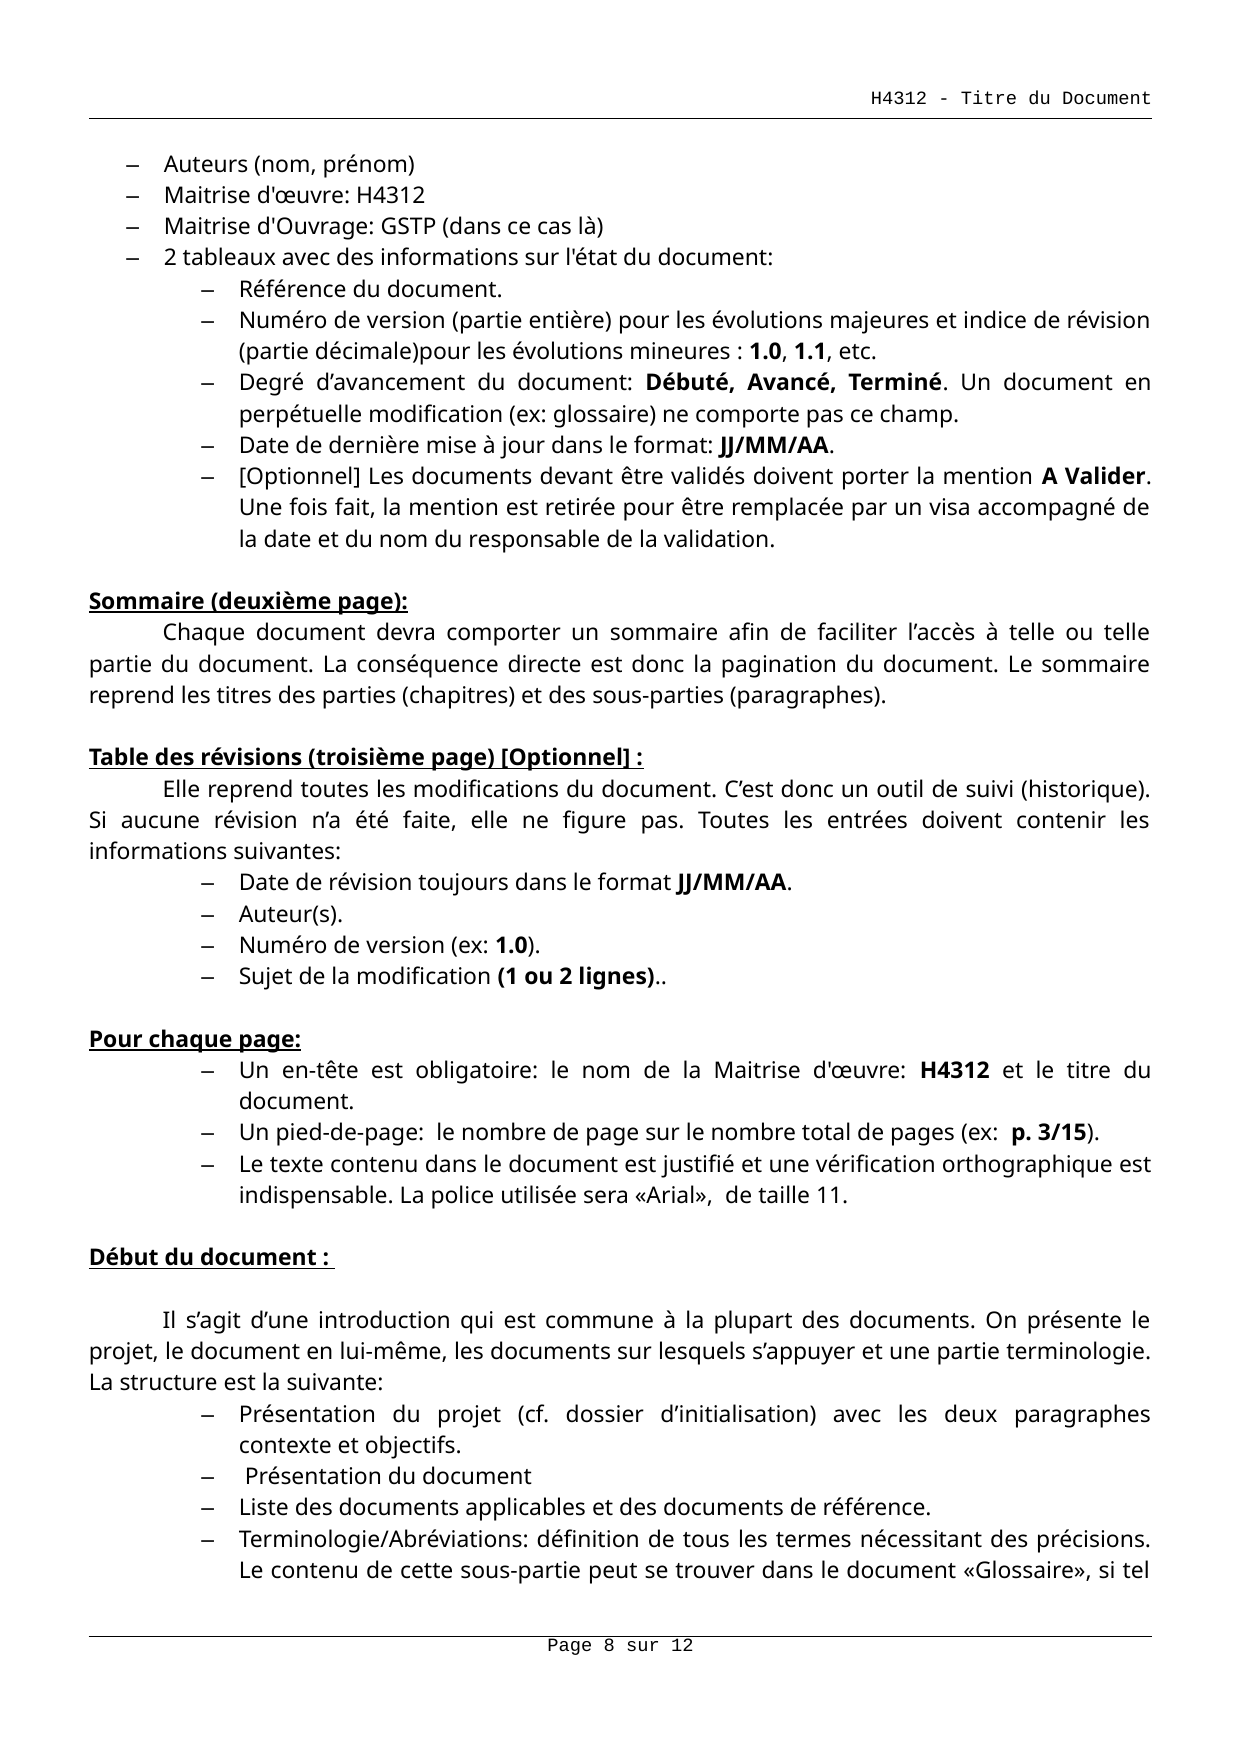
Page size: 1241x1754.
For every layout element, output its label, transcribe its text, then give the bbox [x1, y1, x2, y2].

text Début du document : [88, 1241, 1152, 1272]
text Table des révisions (troisième page) [Optionnel] : [88, 741, 1152, 772]
list Date de révision toujours dans le format JJ/MM/AA. [201, 866, 1152, 897]
list Référence du document. [201, 272, 1152, 304]
list Maitrise d'Ouvrage: GSTP (dans ce cas là) [126, 210, 1152, 241]
list Présentation du document [201, 1460, 1152, 1491]
list Présentation du projet (cf. dossier d’initialisation) avec les deux paragraphes contexte et objectifs. [201, 1397, 1152, 1460]
text Sommaire (deuxième page): [88, 585, 1152, 616]
list Auteurs (nom, prénom) [126, 147, 1152, 179]
list Date de dernière mise à jour dans le format: JJ/MM/AA. [201, 429, 1152, 460]
list Liste des documents applicables et des documents de référence. [201, 1491, 1152, 1522]
list Terminologie/Abréviations: définition de tous les termes nécessitant des précisions. Le contenu de cette sous-partie peut se trouver dans le document «Glossaire», si tel [201, 1522, 1152, 1585]
list Numéro de version (ex: 1.0). [201, 929, 1152, 960]
list Le texte contenu dans le document est justifié et une vérification orthographique est indispensable. La police utilisée sera «Arial», de taille 11. [201, 1147, 1152, 1210]
list Auteur(s). [201, 897, 1152, 929]
text Chaque document devra comporter un sommaire afin de faciliter l’accès à telle ou telle partie du document. La conséquence directe est donc la pagination du document. Le sommaire reprend les titres des parties (chapitres) et des sous-parties (paragraphes). [88, 616, 1152, 710]
list 2 tableaux avec des informations sur l'état du document: [126, 241, 1152, 272]
list Degré d’avancement du document: Débuté, Avancé, Terminé. Un document en perpétuelle modification (ex: glossaire) ne comporte pas ce champ. [201, 366, 1152, 429]
text Pour chaque page: [88, 1022, 1152, 1054]
list Sujet de la modification (1 ou 2 lignes).. [201, 960, 1152, 991]
text Elle reprend toutes les modifications du document. C’est donc un outil de suivi (historique). Si aucune révision n’a été faite, elle ne figure pas. Toutes les entrées doivent contenir les informations suivantes: [88, 772, 1152, 866]
list Un en-tête est obligatoire: le nom de la Maitrise d'œuvre: H4312 et le titre du document. [201, 1054, 1152, 1116]
list Numéro de version (partie entière) pour les évolutions majeures et indice de révision (partie décimale)pour les évolutions mineures : 1.0, 1.1, etc. [201, 304, 1152, 366]
list Maitrise d'œuvre: H4312 [126, 179, 1152, 210]
list [Optionnel] Les documents devant être validés doivent porter la mention A Valider. Une fois fait, la mention est retirée pour être remplacée par un visa accompagné de la date et du nom du responsable de la validation. [201, 460, 1152, 554]
list Un pied-de-page: le nombre de page sur le nombre total de pages (ex: p. 3/15). [201, 1116, 1152, 1147]
text Il s’agit d’une introduction qui est commune à la plupart des documents. On présente le projet, le document en lui-même, les documents sur lesquels s’appuyer et une partie terminologie. La structure est la suivante: [88, 1304, 1152, 1397]
